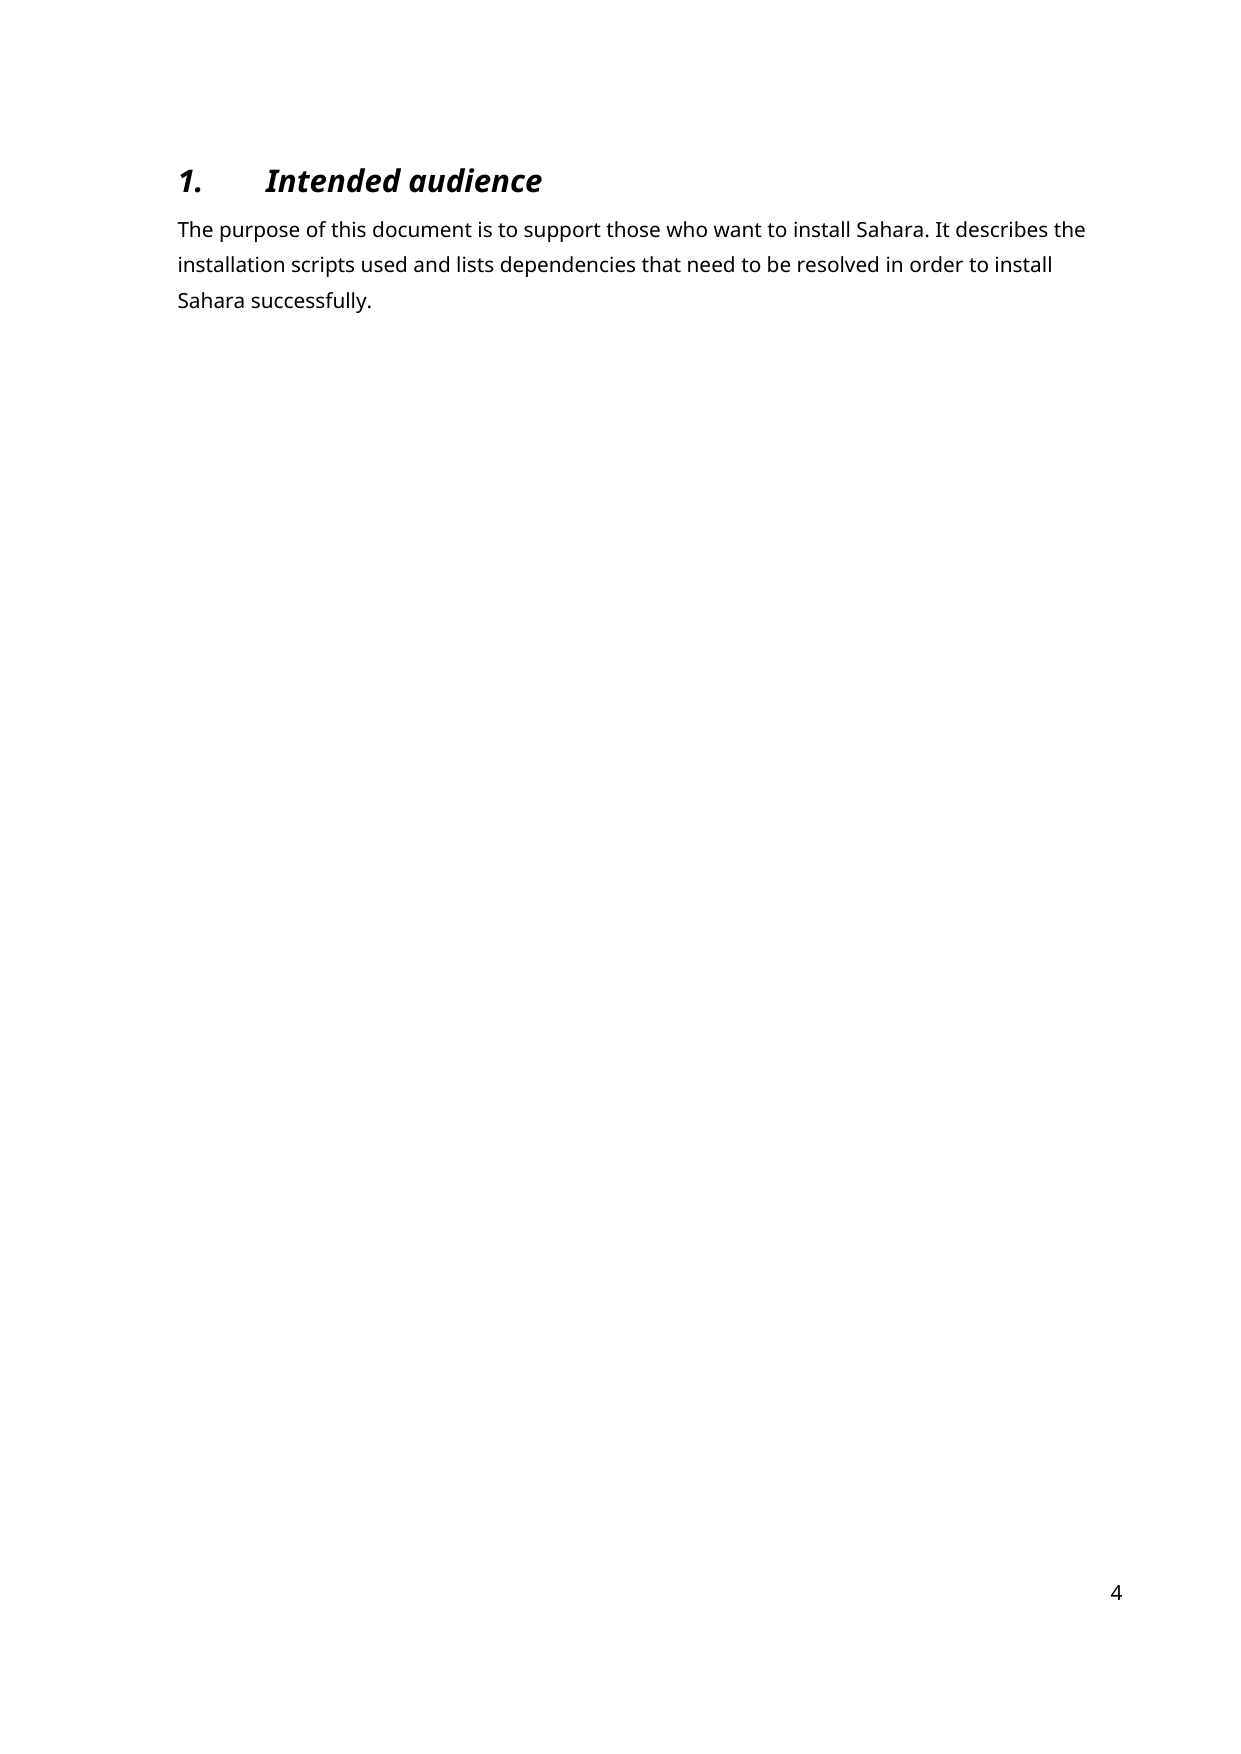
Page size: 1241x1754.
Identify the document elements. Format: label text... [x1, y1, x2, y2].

subtitle Intended audience [177, 159, 1122, 202]
text The purpose of this document is to support those who want to install Sahara. It describes the installation scripts used and lists dependencies that need to be resolved in order to install Sahara successfully. [177, 208, 1122, 314]
